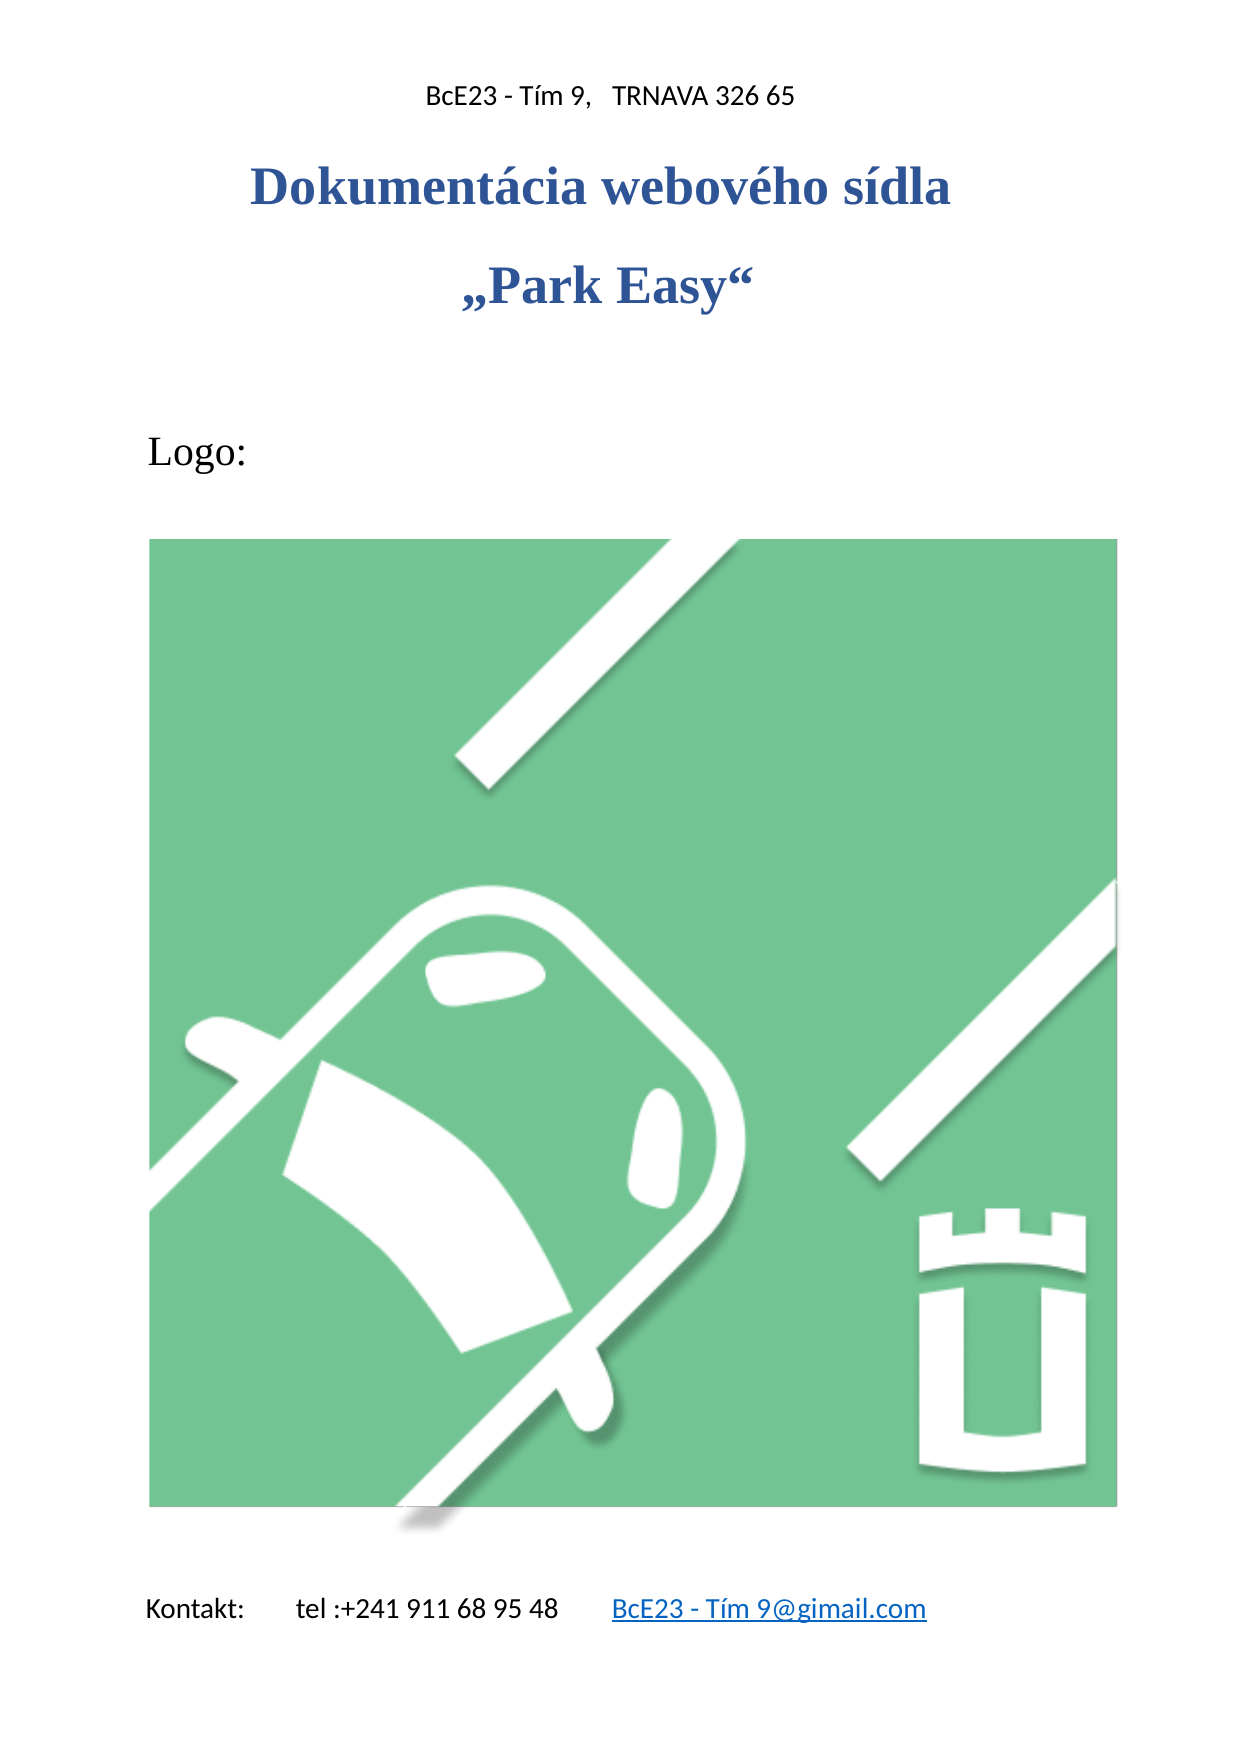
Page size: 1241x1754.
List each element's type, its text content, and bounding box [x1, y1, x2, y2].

text „Park Easy“ [147, 253, 1094, 315]
text Logo: [147, 427, 1146, 475]
text Dokumentácia webového sídla [147, 154, 1094, 217]
